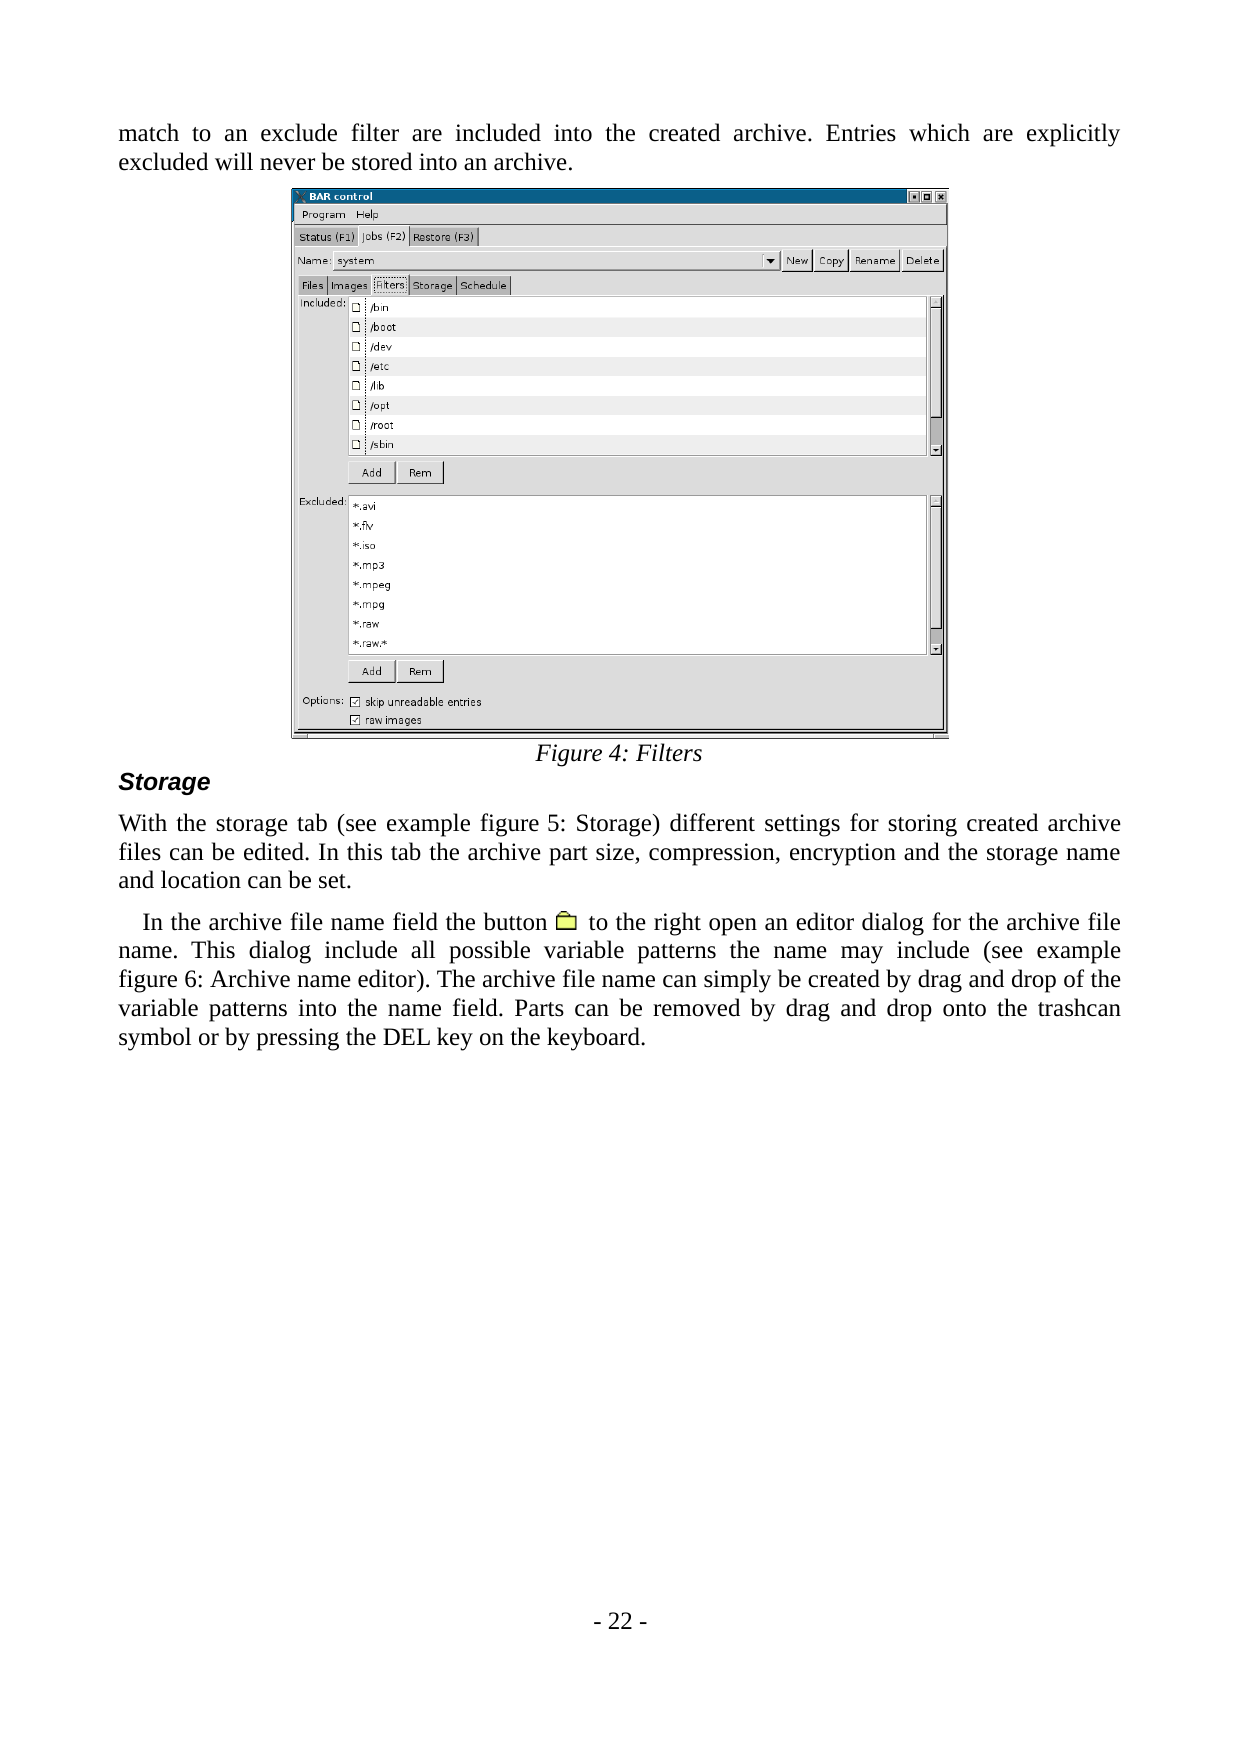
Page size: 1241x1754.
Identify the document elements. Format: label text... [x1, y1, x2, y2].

picture [556, 911, 582, 930]
text Figure 4: Filters [291, 739, 949, 767]
text With the storage tab (see example figure 5: Storage) different settings for storing created archive files can be edited. In this tab the archive part size, compression, encryption and the storage name and location can be set. [118, 808, 1122, 894]
picture [291, 188, 949, 739]
subtitle Storage [118, 213, 1122, 795]
text In the archive file name field the button to the right open an editor dialog for the archive file name. This dialog include all possible variable patterns the name may include (see example figure 6: Archive name editor). The archive file name can simply be created by drag and drop of the variable patterns into the name field. Parts can be removed by drag and drop onto the trashcan symbol or by pressing the DEL key on the keyboard. [118, 907, 1122, 1050]
text match to an exclude filter are included into the created archive. Entries which are explicitly excluded will never be stored into an archive. [118, 118, 1122, 176]
